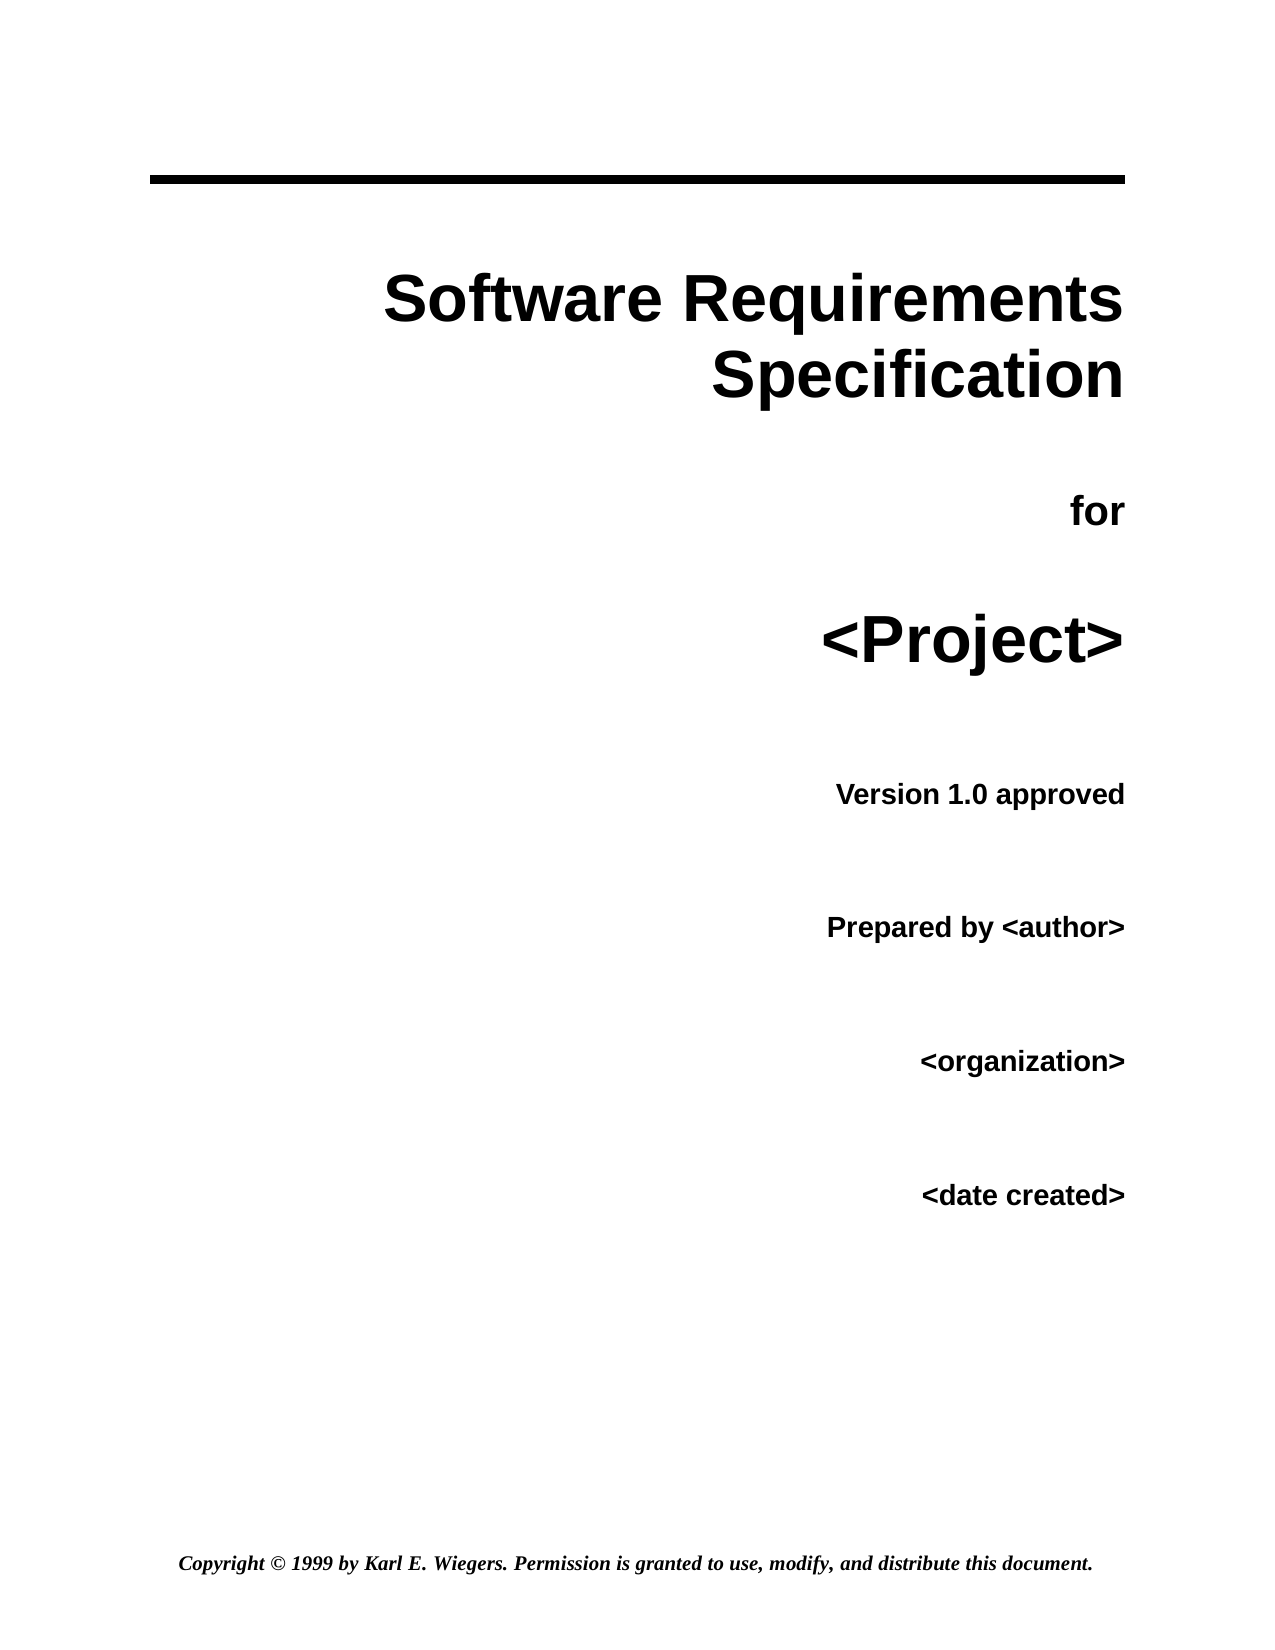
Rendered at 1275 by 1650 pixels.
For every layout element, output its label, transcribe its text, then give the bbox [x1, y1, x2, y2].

subtitle <Project> [150, 601, 1125, 677]
text Prepared by <author> [150, 910, 1125, 944]
text <date created> [150, 1177, 1125, 1211]
text <organization> [150, 1044, 1125, 1077]
subtitle for [150, 486, 1125, 534]
text Version 1.0 approved [150, 777, 1125, 810]
subtitle Software Requirements Specification [150, 259, 1125, 411]
